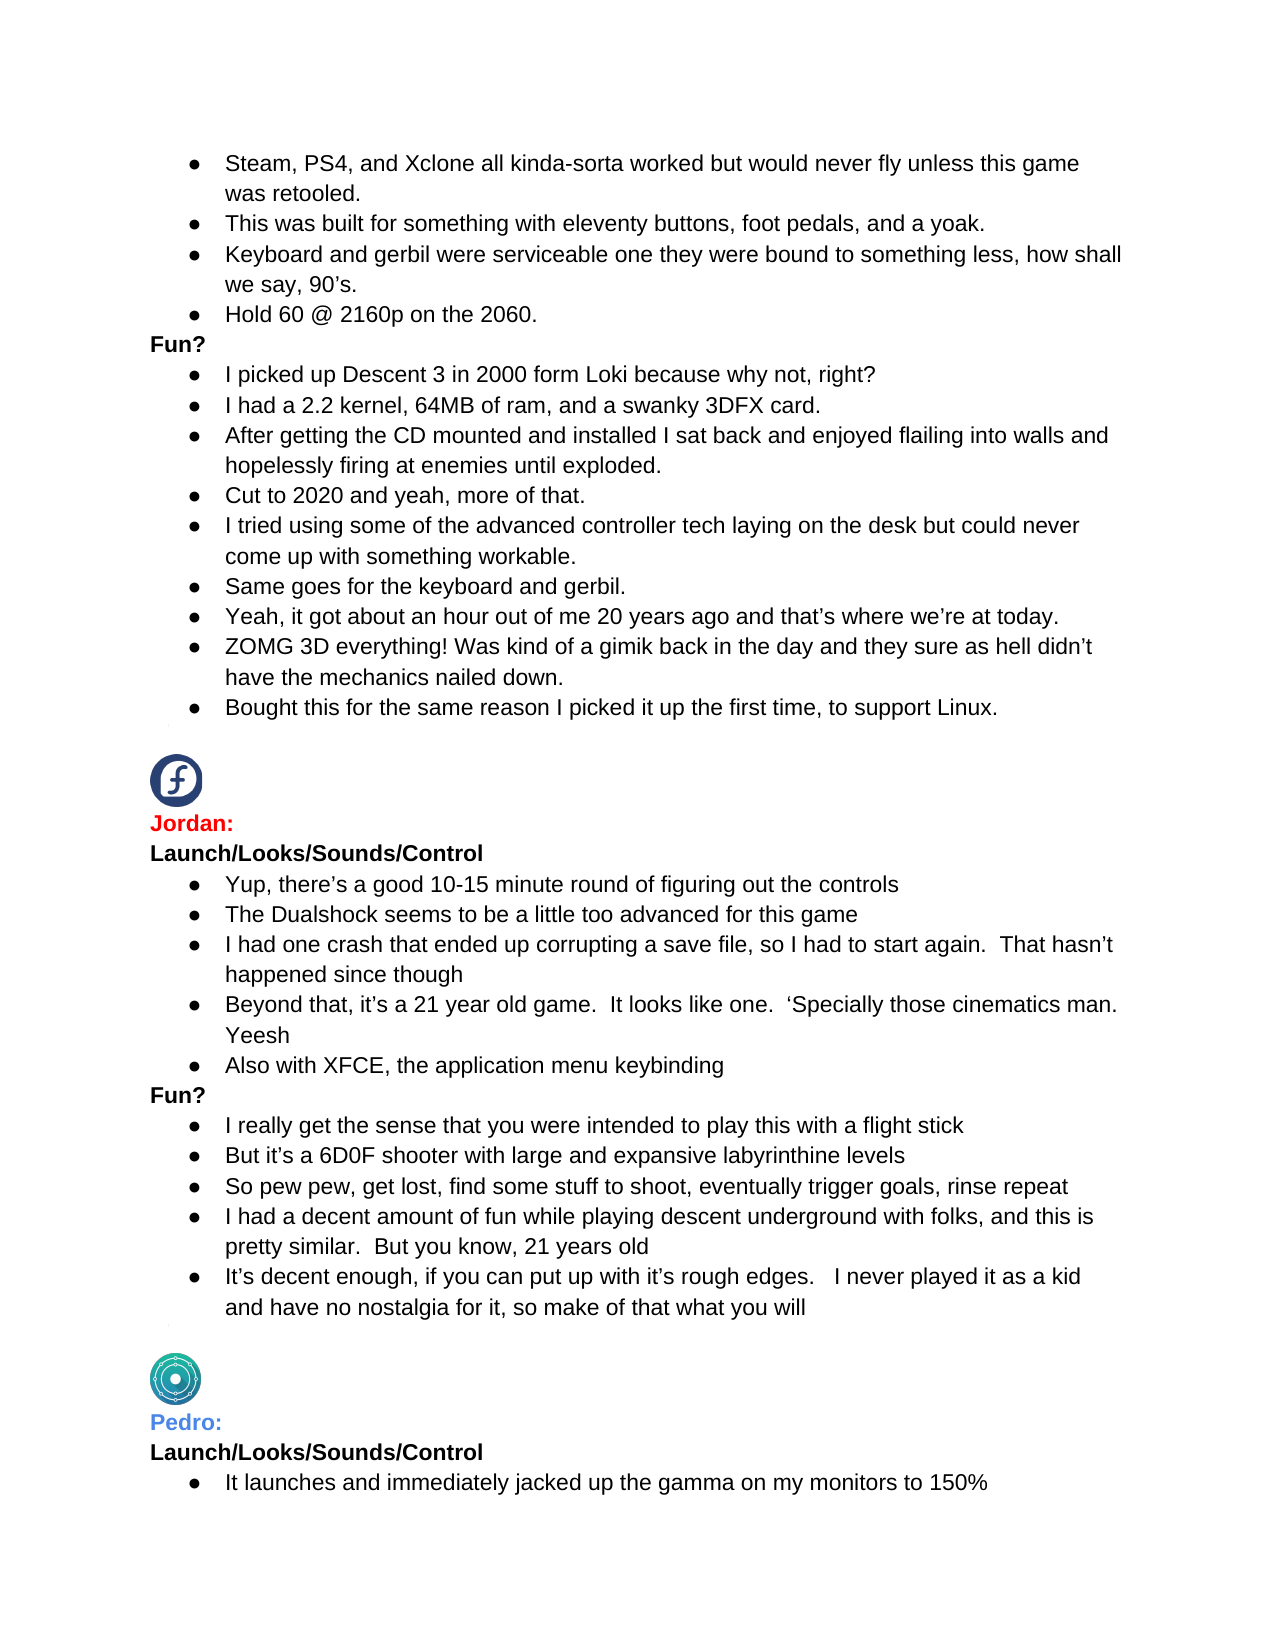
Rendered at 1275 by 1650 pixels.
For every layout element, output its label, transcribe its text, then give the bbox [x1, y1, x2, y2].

list ZOMG 3D everything! Was kind of a gimik back in the day and they sure as hell didn’t have the mechanics nailed down. [187, 633, 1125, 690]
picture [150, 1353, 201, 1405]
list I tried using some of the advanced controller tech laying on the desk but could never come up with something workable. [187, 512, 1125, 569]
list But it’s a 6D0F shooter with large and expansive labyrinthine levels [187, 1142, 1125, 1169]
list I really get the sense that you were intended to play this with a flight stick [187, 1112, 1125, 1138]
text Fun? [150, 1082, 1125, 1108]
list Cut to 2020 and yeah, more of that. [187, 482, 1125, 509]
list Same goes for the keyboard and gerbil. [187, 573, 1125, 599]
list I had a decent amount of fun while playing descent underground with folks, and this is pretty similar. But you know, 21 years old [187, 1203, 1125, 1259]
list So pew pew, get lost, find some stuff to shoot, eventually trigger goals, rinse repeat [187, 1173, 1125, 1199]
list Bought this for the same reason I picked it up the first time, to support Linux. [187, 694, 1125, 720]
list After getting the CD mounted and installed I sat back and enjoyed flailing into walls and hopelessly firing at enemies until exploded. [187, 422, 1125, 478]
list It’s decent enough, if you can put up with it’s rough edges. I never played it as a kid and have no nostalgia for it, so make of that what you will [187, 1263, 1125, 1320]
text Jordan: [150, 754, 1125, 836]
text Launch/Looks/Sounds/Control [150, 840, 1125, 867]
list I picked up Descent 3 in 2000 form Loki because why not, right? [187, 361, 1125, 388]
text Launch/Looks/Sounds/Control [150, 1439, 1125, 1465]
list The Dualshock seems to be a little too advanced for this game [187, 901, 1125, 927]
list Steam, PS4, and Xclone all kinda-sorta worked but would never fly unless this game was retooled. [187, 150, 1125, 207]
text Pedro: [150, 1354, 1125, 1435]
list Also with XFCE, the application menu keybinding [187, 1052, 1125, 1078]
list Yup, there’s a good 10-15 minute round of figuring out the controls [187, 871, 1125, 897]
list Yeah, it got about an hour out of me 20 years ago and that’s where we’re at today. [187, 603, 1125, 629]
list Hold 60 @ 2160p on the 2060. [187, 301, 1125, 327]
list I had one crash that ended up corrupting a save file, so I had to start again. That hasn’t happened since though [187, 931, 1125, 987]
list Beyond that, it’s a 21 year old game. It looks like one. ‘Specially those cinematics man. Yeesh [187, 991, 1125, 1048]
list This was built for something with eleventy buttons, foot pedals, and a yoak. [187, 210, 1125, 237]
text Fun? [150, 331, 1125, 358]
list Keyboard and gerbil were serviceable one they were bound to something less, how shall we say, 90’s. [187, 241, 1125, 297]
picture [150, 754, 203, 807]
list I had a 2.2 kernel, 64MB of ram, and a swanky 3DFX card. [187, 392, 1125, 418]
list It launches and immediately jacked up the gamma on my monitors to 150% [187, 1469, 1125, 1495]
